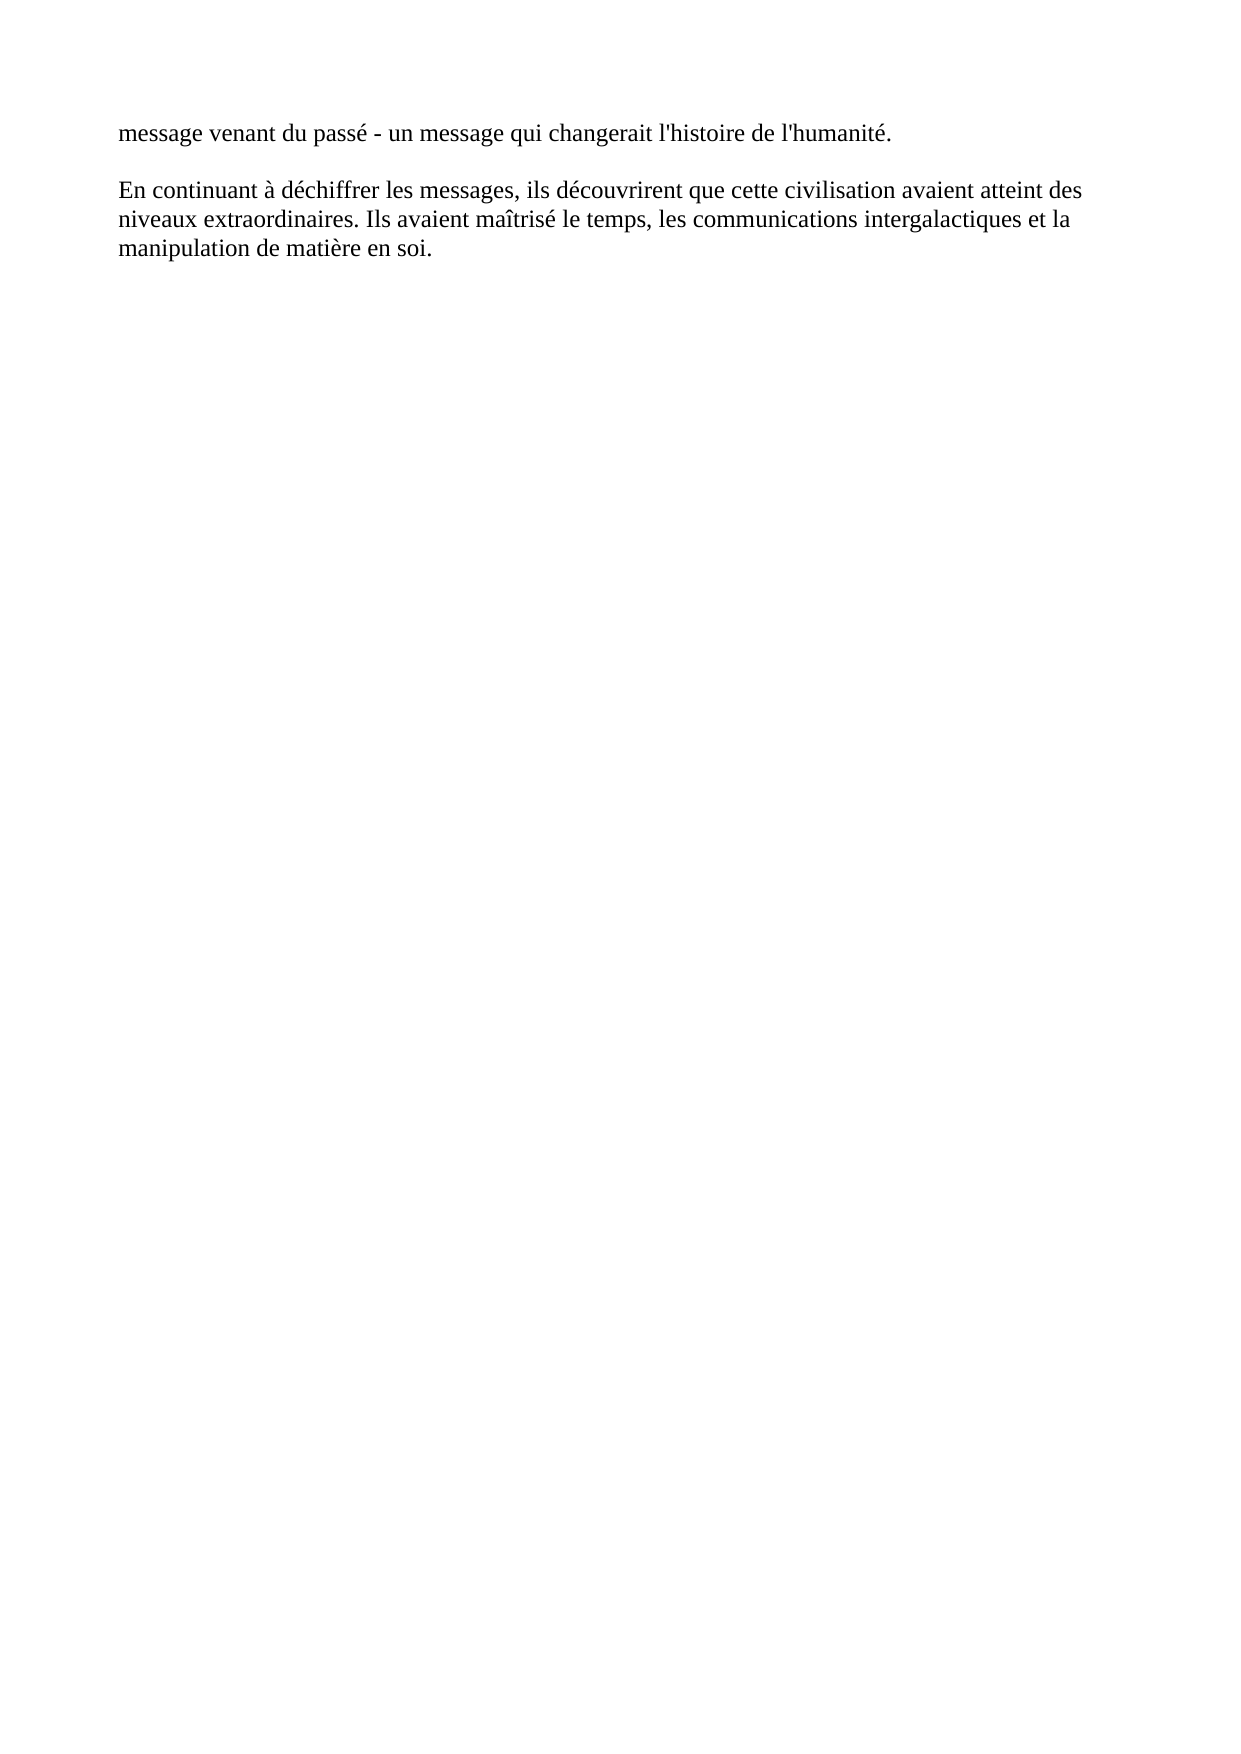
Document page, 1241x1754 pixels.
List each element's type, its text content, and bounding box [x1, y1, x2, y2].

text message venant du passé - un message qui changerait l'histoire de l'humanité. En continuant à déchiffrer les messages, ils découvrirent que cette civilisation avaient atteint des niveaux extraordinaires. Ils avaient maîtrisé le temps, les communications intergalactiques et la manipulation de matière en soi. [118, 118, 1122, 262]
